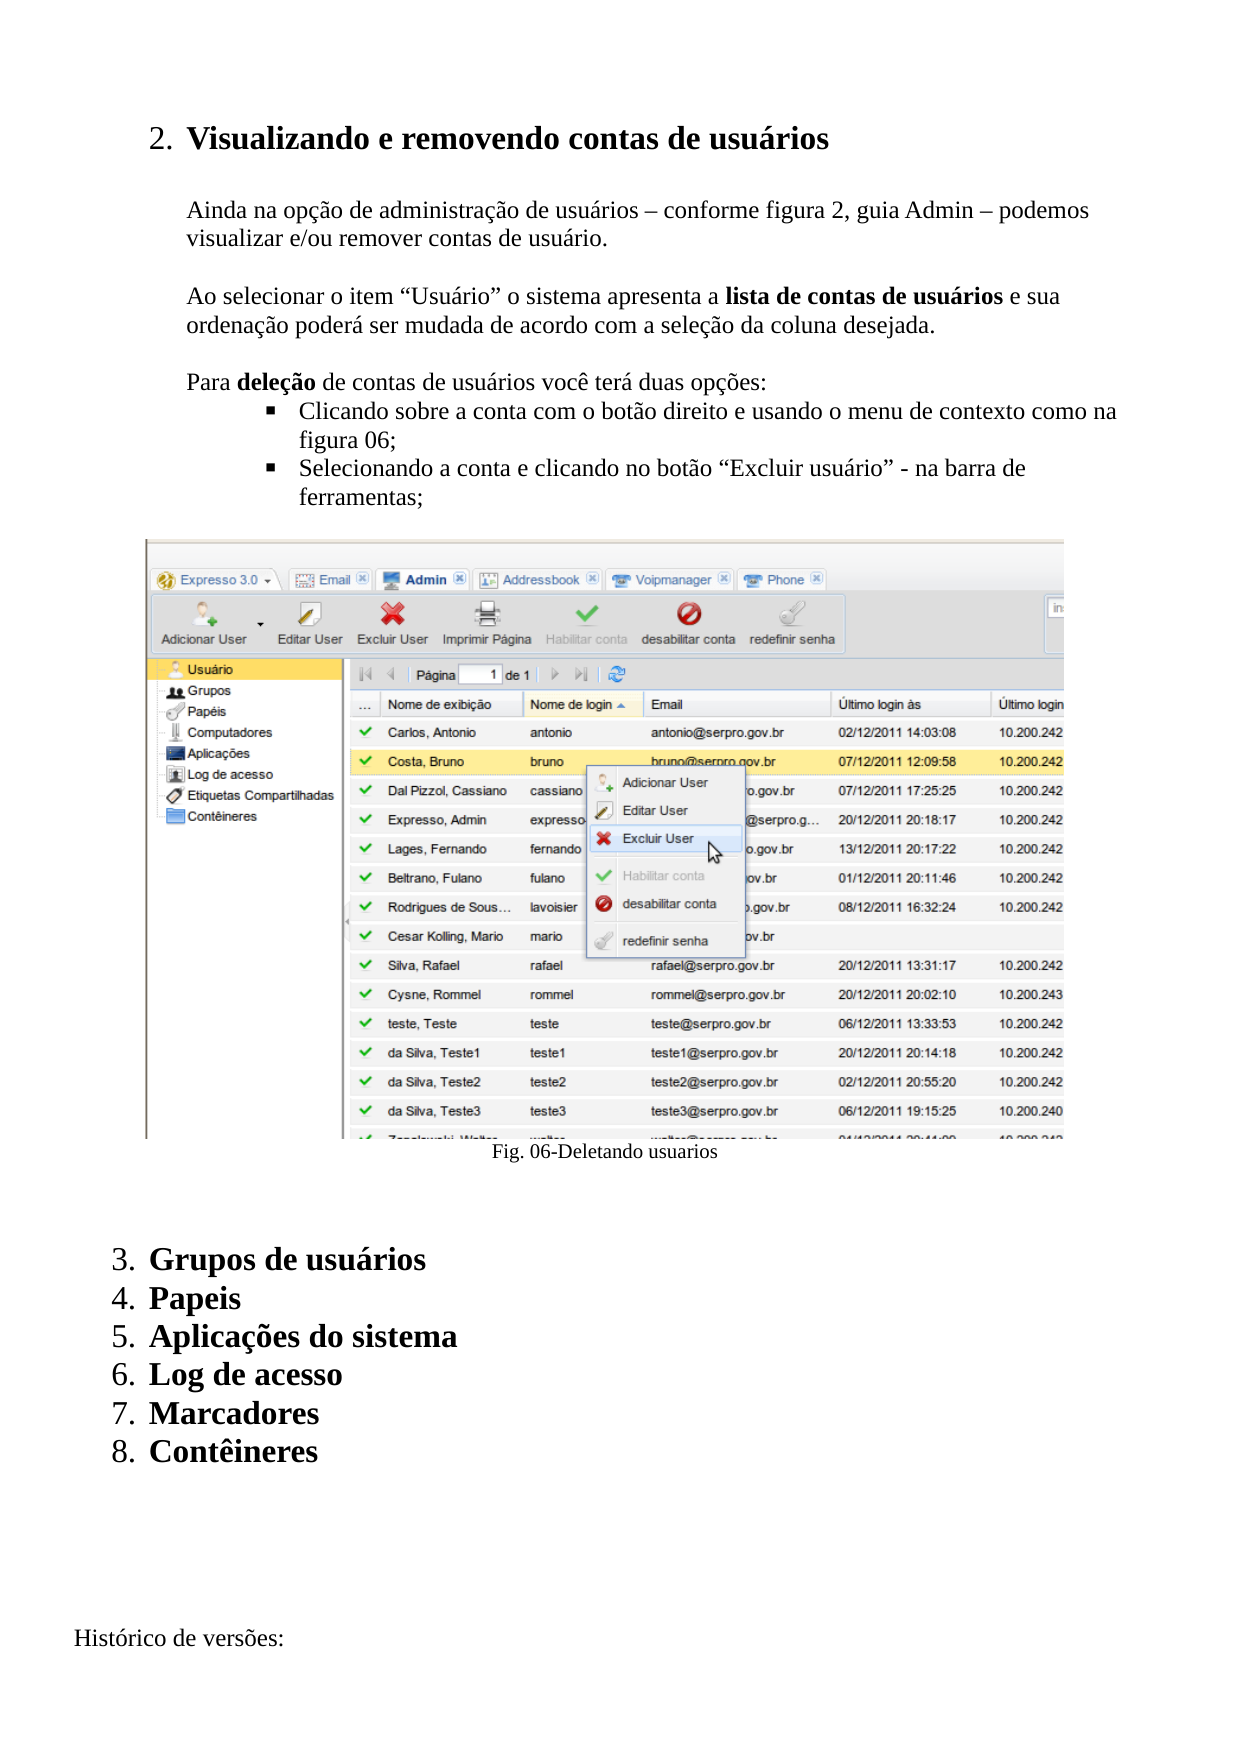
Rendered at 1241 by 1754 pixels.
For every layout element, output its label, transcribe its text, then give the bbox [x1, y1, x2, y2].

list Contêineres [111, 1431, 1136, 1470]
text Histórico de versões: [73, 1623, 1136, 1652]
list Para deleção de contas de usuários você terá duas opções: [148, 367, 1136, 396]
list Clicando sobre a conta com o botão direito e usando o menu de contexto como na figura 06; [261, 396, 1136, 453]
list Ao selecionar o item “Usuário” o sistema apresenta a lista de contas de usuários e sua ordenação poderá ser mudada de acordo com a seleção da coluna desejada. [148, 281, 1136, 338]
list Grupos de usuários [111, 1240, 1136, 1278]
picture [145, 539, 1064, 1139]
list Visualizando e removendo contas de usuários [148, 118, 1136, 156]
list Marcadores [111, 1393, 1136, 1431]
list Selecionando a conta e clicando no botão “Excluir usuário” - na barra de ferramentas; [261, 453, 1136, 511]
list Ainda na opção de administração de usuários – conforme figura 2, guia Admin – podemos visualizar e/ou remover contas de usuário. [148, 195, 1136, 252]
list Aplicações do sistema [111, 1316, 1136, 1355]
text Fig. 06-Deletando usuarios [73, 540, 1136, 1163]
list Papeis [111, 1278, 1136, 1316]
list Log de acesso [111, 1355, 1136, 1393]
